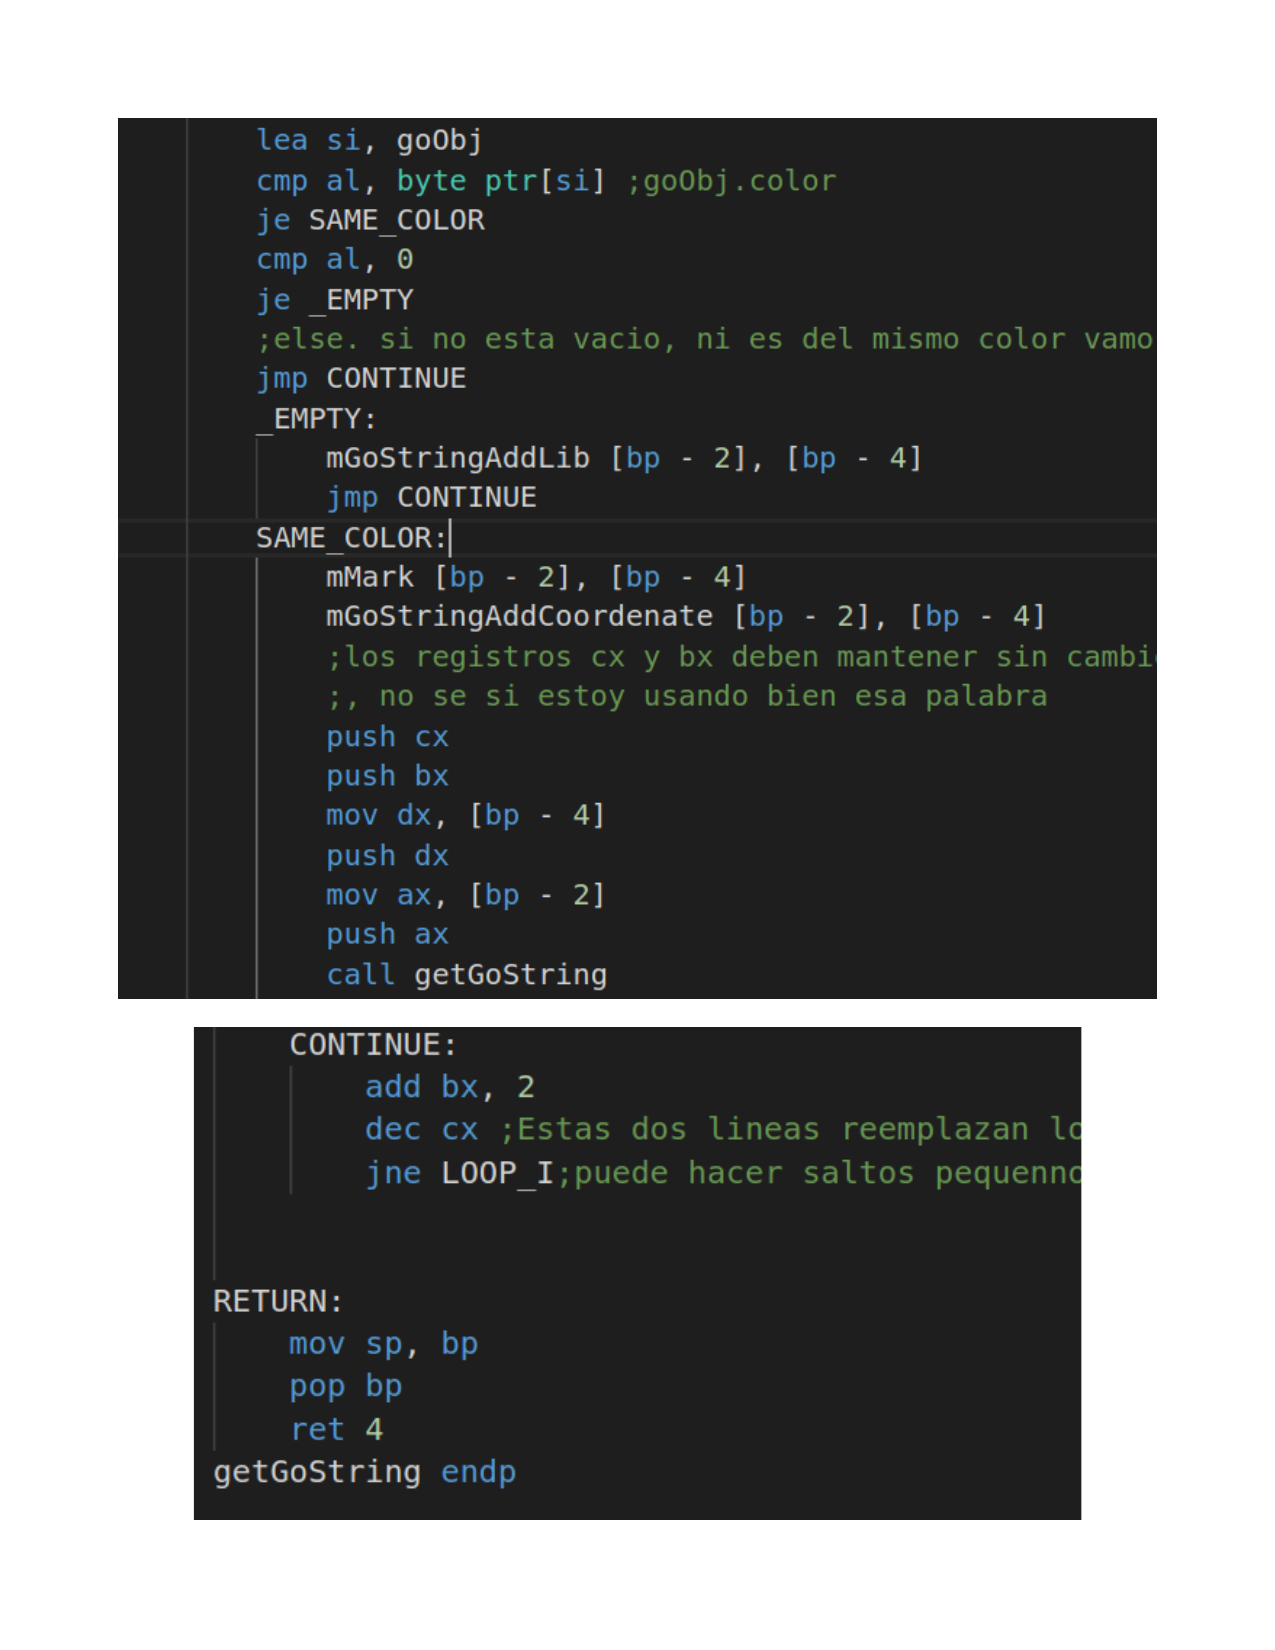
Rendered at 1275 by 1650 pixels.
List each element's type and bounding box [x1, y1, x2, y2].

picture [193, 1027, 1082, 1520]
picture [118, 118, 1157, 999]
